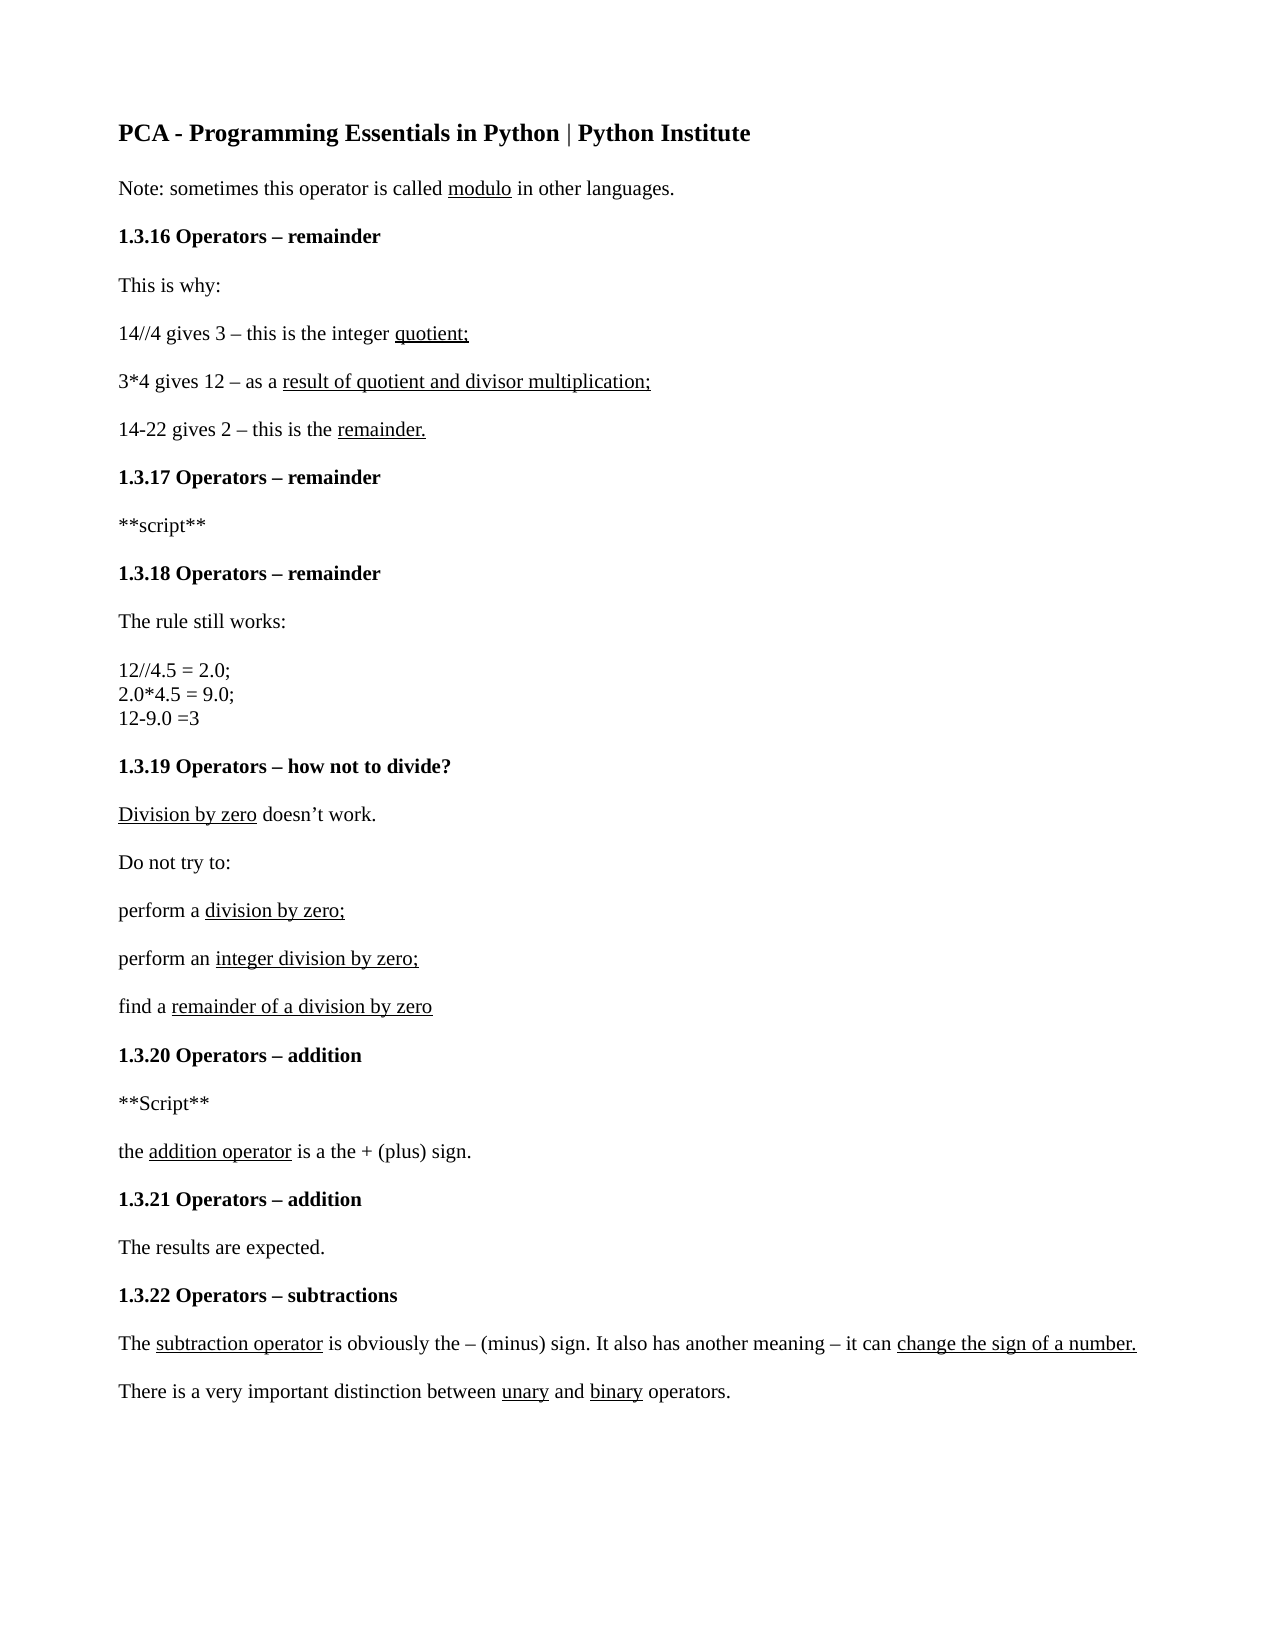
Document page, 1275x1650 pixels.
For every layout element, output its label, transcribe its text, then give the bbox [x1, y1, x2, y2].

text Division by zero doesn’t work. [118, 802, 1157, 826]
text 3*4 gives 12 – as a result of quotient and divisor multiplication; [118, 369, 1157, 393]
text 12-9.0 =3 [118, 706, 1157, 730]
text Do not try to: [118, 850, 1157, 874]
text The rule still works: [118, 609, 1157, 633]
text Note: sometimes this operator is called modulo in other languages. [118, 176, 1157, 200]
text 1.3.22 Operators – subtractions [118, 1283, 1157, 1307]
text 1.3.18 Operators – remainder [118, 561, 1157, 585]
text 2.0*4.5 = 9.0; [118, 682, 1157, 706]
text 14-22 gives 2 – this is the remainder. [118, 417, 1157, 441]
text 12//4.5 = 2.0; [118, 658, 1157, 682]
text 14//4 gives 3 – this is the integer quotient; [118, 321, 1157, 345]
text 1.3.17 Operators – remainder [118, 465, 1157, 489]
text find a remainder of a division by zero [118, 994, 1157, 1018]
text 1.3.16 Operators – remainder [118, 224, 1157, 248]
text 1.3.21 Operators – addition [118, 1187, 1157, 1211]
text There is a very important distinction between unary and binary operators. [118, 1379, 1157, 1403]
text perform a division by zero; [118, 898, 1157, 922]
text perform an integer division by zero; [118, 946, 1157, 970]
text This is why: [118, 273, 1157, 297]
text 1.3.19 Operators – how not to divide? [118, 754, 1157, 778]
text **script** [118, 513, 1157, 537]
text The subtraction operator is obviously the – (minus) sign. It also has another meaning – it can change the sign of a number. [118, 1331, 1157, 1355]
text 1.3.20 Operators – addition [118, 1043, 1157, 1067]
text **Script** [118, 1091, 1157, 1115]
text The results are expected. [118, 1235, 1157, 1259]
text the addition operator is a the + (plus) sign. [118, 1139, 1157, 1163]
